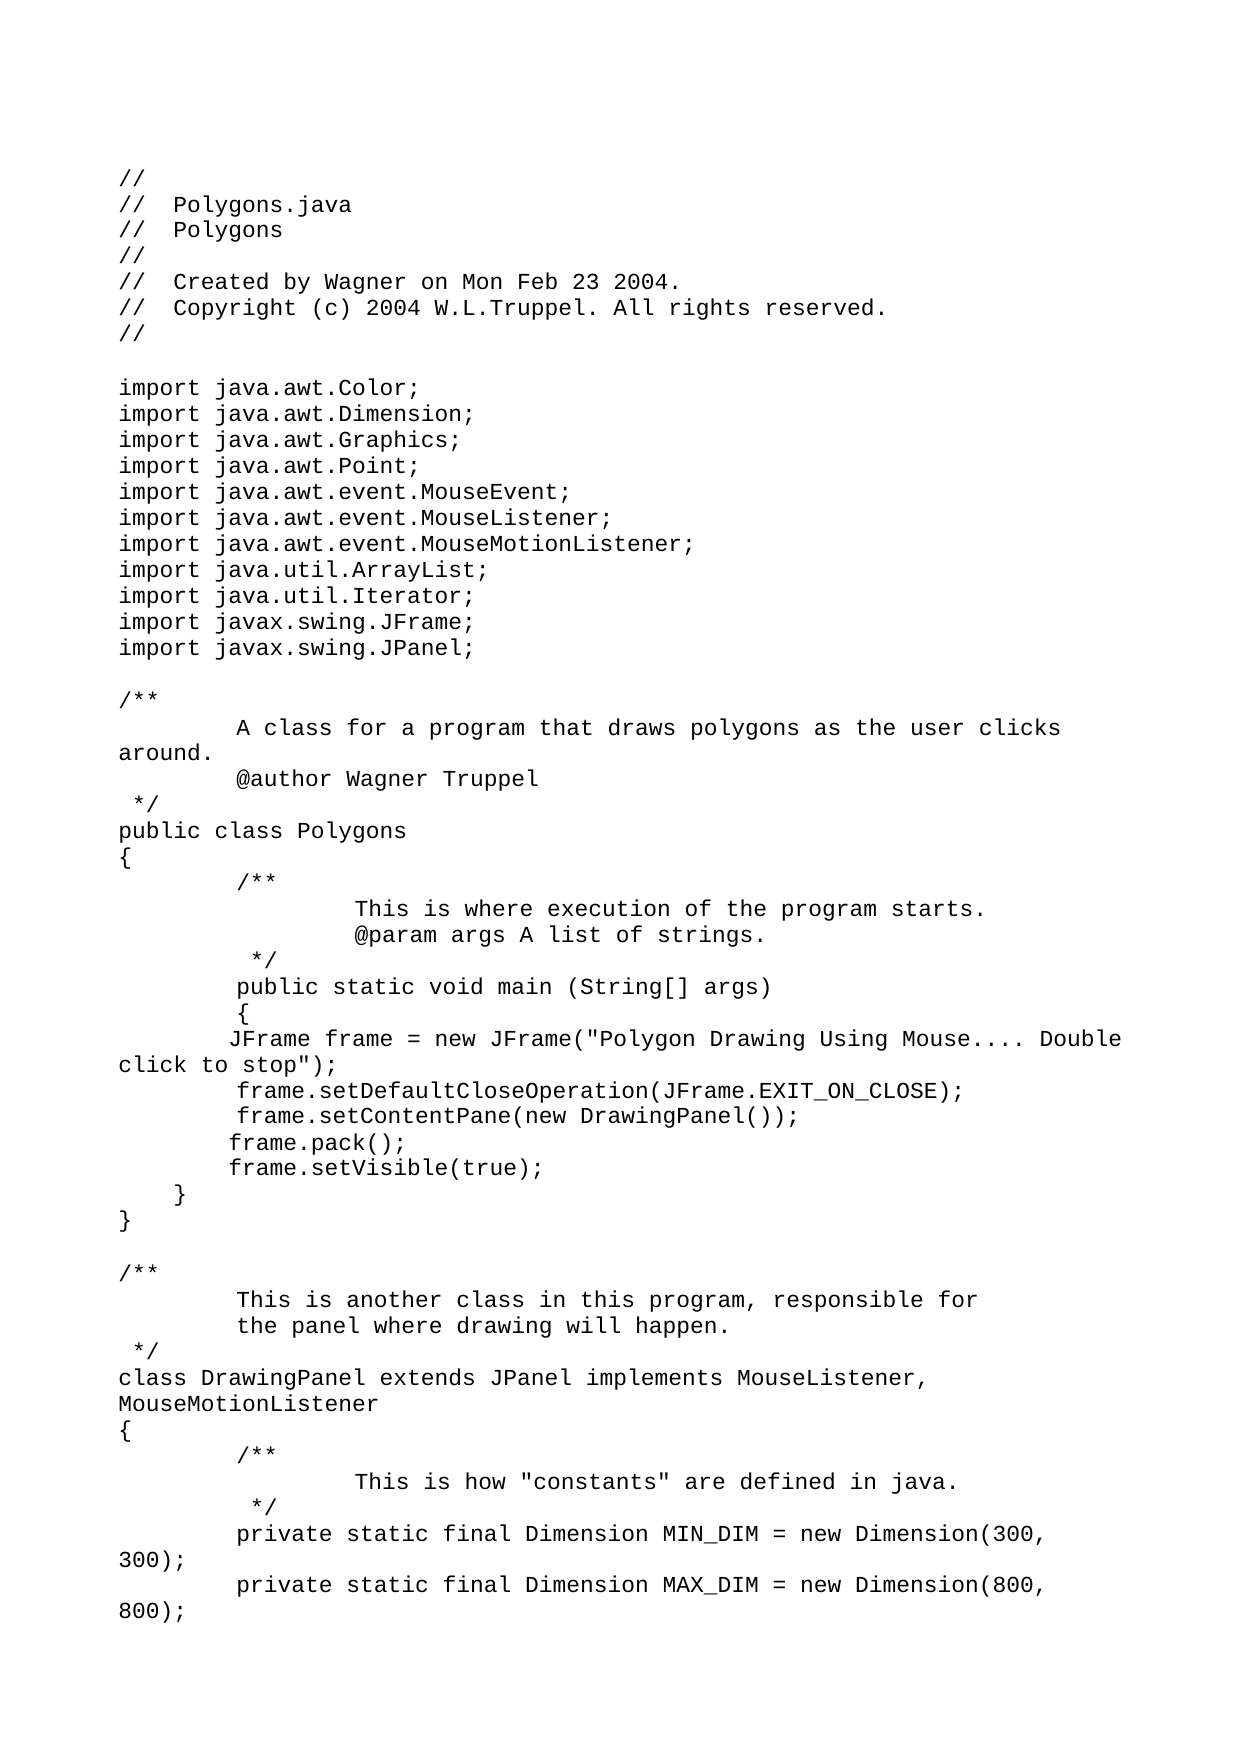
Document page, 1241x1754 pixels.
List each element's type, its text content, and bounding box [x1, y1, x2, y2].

text import java.awt.event.MouseEvent; [118, 480, 1122, 506]
text import java.util.Iterator; [118, 584, 1122, 610]
text private static final Dimension MAX_DIM = new Dimension(800, 800); [118, 1574, 1122, 1626]
text */ [118, 949, 1122, 975]
text // [118, 167, 1122, 193]
text // [118, 245, 1122, 271]
text the panel where drawing will happen. [118, 1314, 1122, 1340]
text */ [118, 1496, 1122, 1522]
text JFrame frame = new JFrame("Polygon Drawing Using Mouse.... Double click to stop"); [118, 1027, 1122, 1079]
text { [118, 1418, 1122, 1444]
text @param args A list of strings. [118, 923, 1122, 949]
text /** [118, 871, 1122, 897]
text private static final Dimension MIN_DIM = new Dimension(300, 300); [118, 1522, 1122, 1574]
text This is another class in this program, responsible for [118, 1288, 1122, 1314]
text public static void main (String[] args) [118, 975, 1122, 1001]
text import java.awt.event.MouseListener; [118, 506, 1122, 532]
text // [118, 323, 1122, 348]
text import javax.swing.JFrame; [118, 610, 1122, 636]
text import java.awt.Point; [118, 454, 1122, 480]
text import java.awt.Color; [118, 377, 1122, 402]
text // Copyright (c) 2004 W.L.Truppel. All rights reserved. [118, 297, 1122, 323]
text frame.setDefaultCloseOperation(JFrame.EXIT_ON_CLOSE); [118, 1079, 1122, 1105]
text { [118, 846, 1122, 871]
text import java.awt.event.MouseMotionListener; [118, 532, 1122, 558]
text A class for a program that draws polygons as the user clicks around. [118, 716, 1122, 768]
text frame.pack(); [118, 1131, 1122, 1157]
text // Created by Wagner on Mon Feb 23 2004. [118, 271, 1122, 297]
text import java.util.ArrayList; [118, 558, 1122, 584]
text } [118, 1209, 1122, 1234]
text */ [118, 1340, 1122, 1366]
text { [118, 1001, 1122, 1027]
text /** [118, 1444, 1122, 1470]
text /** [118, 690, 1122, 716]
text import javax.swing.JPanel; [118, 636, 1122, 662]
text */ [118, 794, 1122, 819]
text import java.awt.Dimension; [118, 402, 1122, 428]
text import java.awt.Graphics; [118, 428, 1122, 454]
text frame.setVisible(true); [118, 1157, 1122, 1183]
text public class Polygons [118, 819, 1122, 846]
text class DrawingPanel extends JPanel implements MouseListener, MouseMotionListener [118, 1366, 1122, 1418]
text /** [118, 1263, 1122, 1288]
text frame.setContentPane(new DrawingPanel()); [118, 1105, 1122, 1131]
text // Polygons [118, 219, 1122, 245]
text This is where execution of the program starts. [118, 897, 1122, 923]
text } [118, 1183, 1122, 1209]
text This is how "constants" are defined in java. [118, 1470, 1122, 1496]
text @author Wagner Truppel [118, 768, 1122, 794]
text // Polygons.java [118, 193, 1122, 219]
